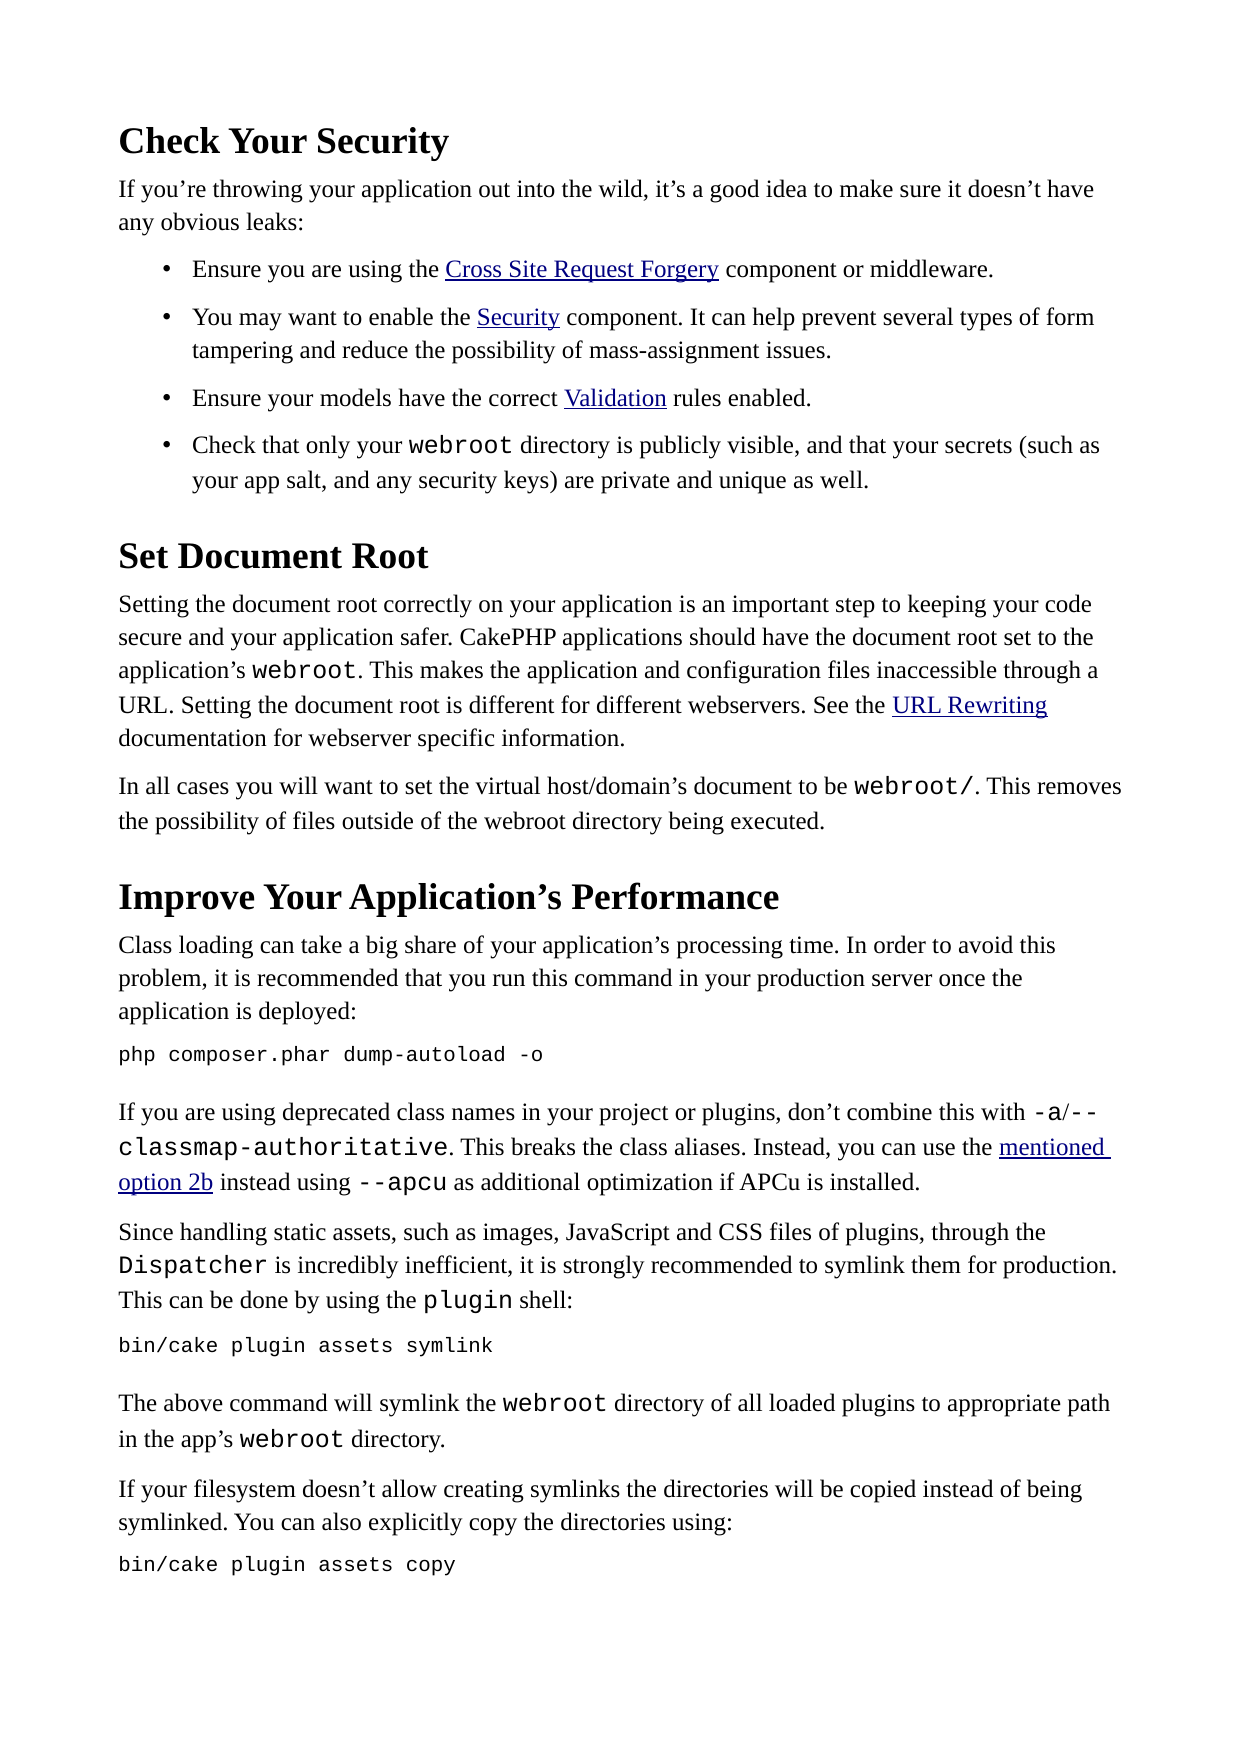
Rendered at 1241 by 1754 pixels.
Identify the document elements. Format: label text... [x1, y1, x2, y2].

text If your filesystem doesn’t allow creating symlinks the directories will be copied instead of being symlinked. You can also explicitly copy the directories using: [118, 1474, 1122, 1535]
list Ensure your models have the correct Validation rules enabled. [162, 383, 1122, 411]
text php composer.phar dump-autoload -o [118, 1044, 1122, 1068]
text Setting the document root correctly on your application is an important step to keeping your code secure and your application safer. CakePHP applications should have the document root set to the application’s webroot. This makes the application and configuration files inaccessible through a URL. Setting the document root is different for different webservers. See the URL Rewriting documentation for webserver specific information. [118, 589, 1122, 752]
text In all cases you will want to set the virtual host/domain’s document to be webroot/. This removes the possibility of files outside of the webroot directory being executed. [118, 771, 1122, 835]
text Since handling static assets, such as images, JavaScript and CSS files of plugins, through the Dispatcher is incredibly inefficient, it is strongly recommended to symlink them for production. This can be done by using the plugin shell: [118, 1217, 1122, 1316]
text If you’re throwing your application out into the wild, it’s a good idea to make sure it doesn’t have any obvious leaks: [118, 174, 1122, 236]
text The above command will symlink the webroot directory of all loaded plugins to appropriate path in the app’s webroot directory. [118, 1388, 1122, 1454]
list Ensure you are using the Cross Site Request Forgery component or middleware. [162, 254, 1122, 283]
text bin/cake plugin assets copy [118, 1554, 1122, 1578]
text bin/cake plugin assets symlink [118, 1335, 1122, 1359]
subtitle Improve Your Application’s Performance [118, 875, 1122, 918]
list Check that only your webroot directory is publicly visible, and that your secrets (such as your app salt, and any security keys) are private and unique as well. [162, 430, 1122, 494]
subtitle Set Document Root [118, 534, 1122, 577]
list You may want to enable the Security component. It can help prevent several types of form tampering and reduce the possibility of mass-assignment issues. [162, 302, 1122, 364]
text If you are using deprecated class names in your project or plugins, don’t combine this with -a/--classmap-authoritative. This breaks the class aliases. Instead, you can use the mentioned option 2b instead using --apcu as additional optimization if APCu is installed. [118, 1097, 1122, 1198]
text Class loading can take a big share of your application’s processing time. In order to avoid this problem, it is recommended that you run this command in your production server once the application is deployed: [118, 930, 1122, 1025]
subtitle Check Your Security [118, 118, 1122, 161]
